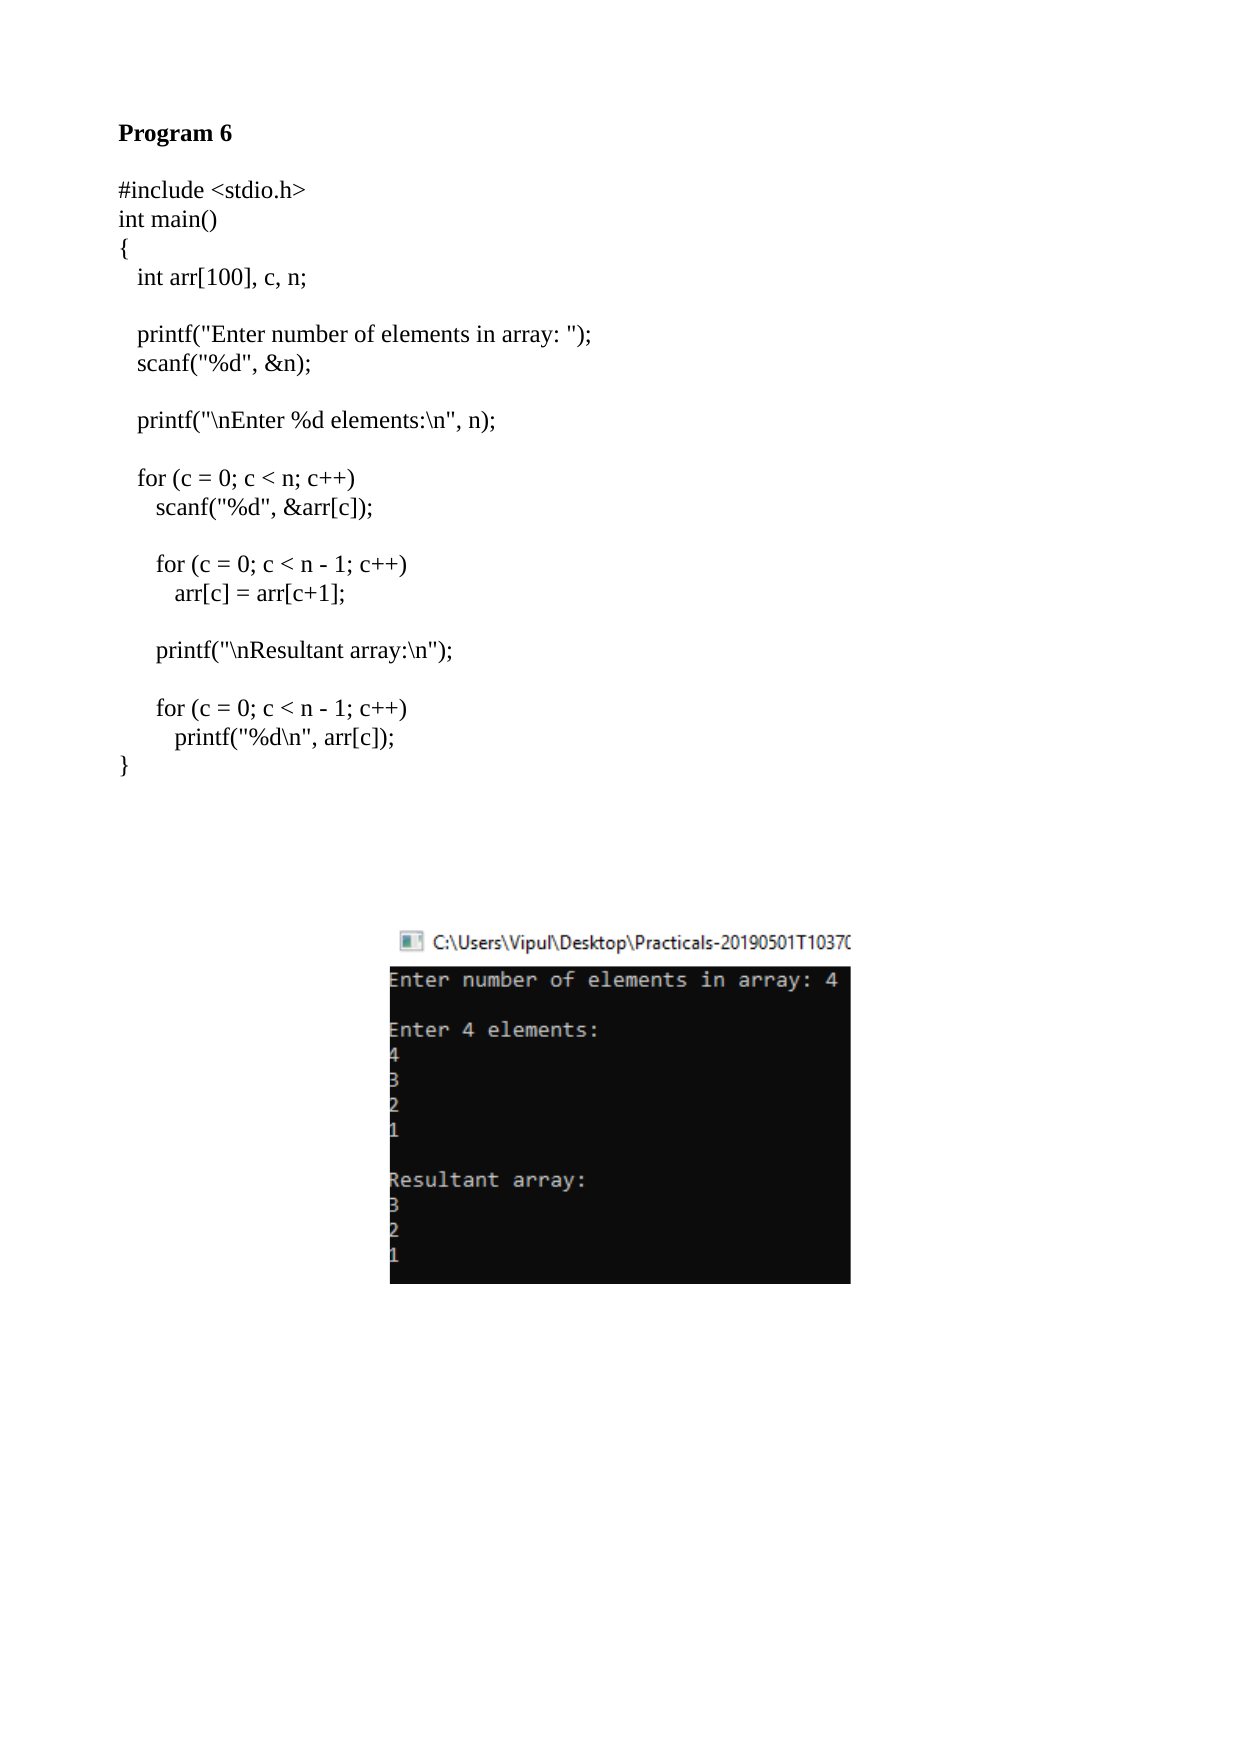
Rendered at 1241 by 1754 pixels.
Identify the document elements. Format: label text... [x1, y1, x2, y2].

text scanf("%d", &arr[c]); [118, 492, 1122, 521]
text printf("Enter number of elements in array: "); [118, 319, 1122, 348]
text for (c = 0; c < n; c++) [118, 463, 1122, 492]
text } [118, 751, 1122, 779]
text { [118, 233, 1122, 262]
text arr[c] = arr[c+1]; [118, 578, 1122, 607]
text for (c = 0; c < n - 1; c++) [118, 693, 1122, 722]
text scanf("%d", &n); [118, 348, 1122, 377]
text #include <stdio.h> [118, 176, 1122, 204]
picture [389, 926, 851, 1284]
text printf("%d\n", arr[c]); [118, 722, 1122, 751]
text int main() [118, 204, 1122, 233]
text printf("\nEnter %d elements:\n", n); [118, 406, 1122, 434]
text int arr[100], c, n; [118, 262, 1122, 291]
text for (c = 0; c < n - 1; c++) [118, 549, 1122, 578]
text printf("\nResultant array:\n"); [118, 636, 1122, 664]
text Program 6 [118, 118, 1122, 147]
